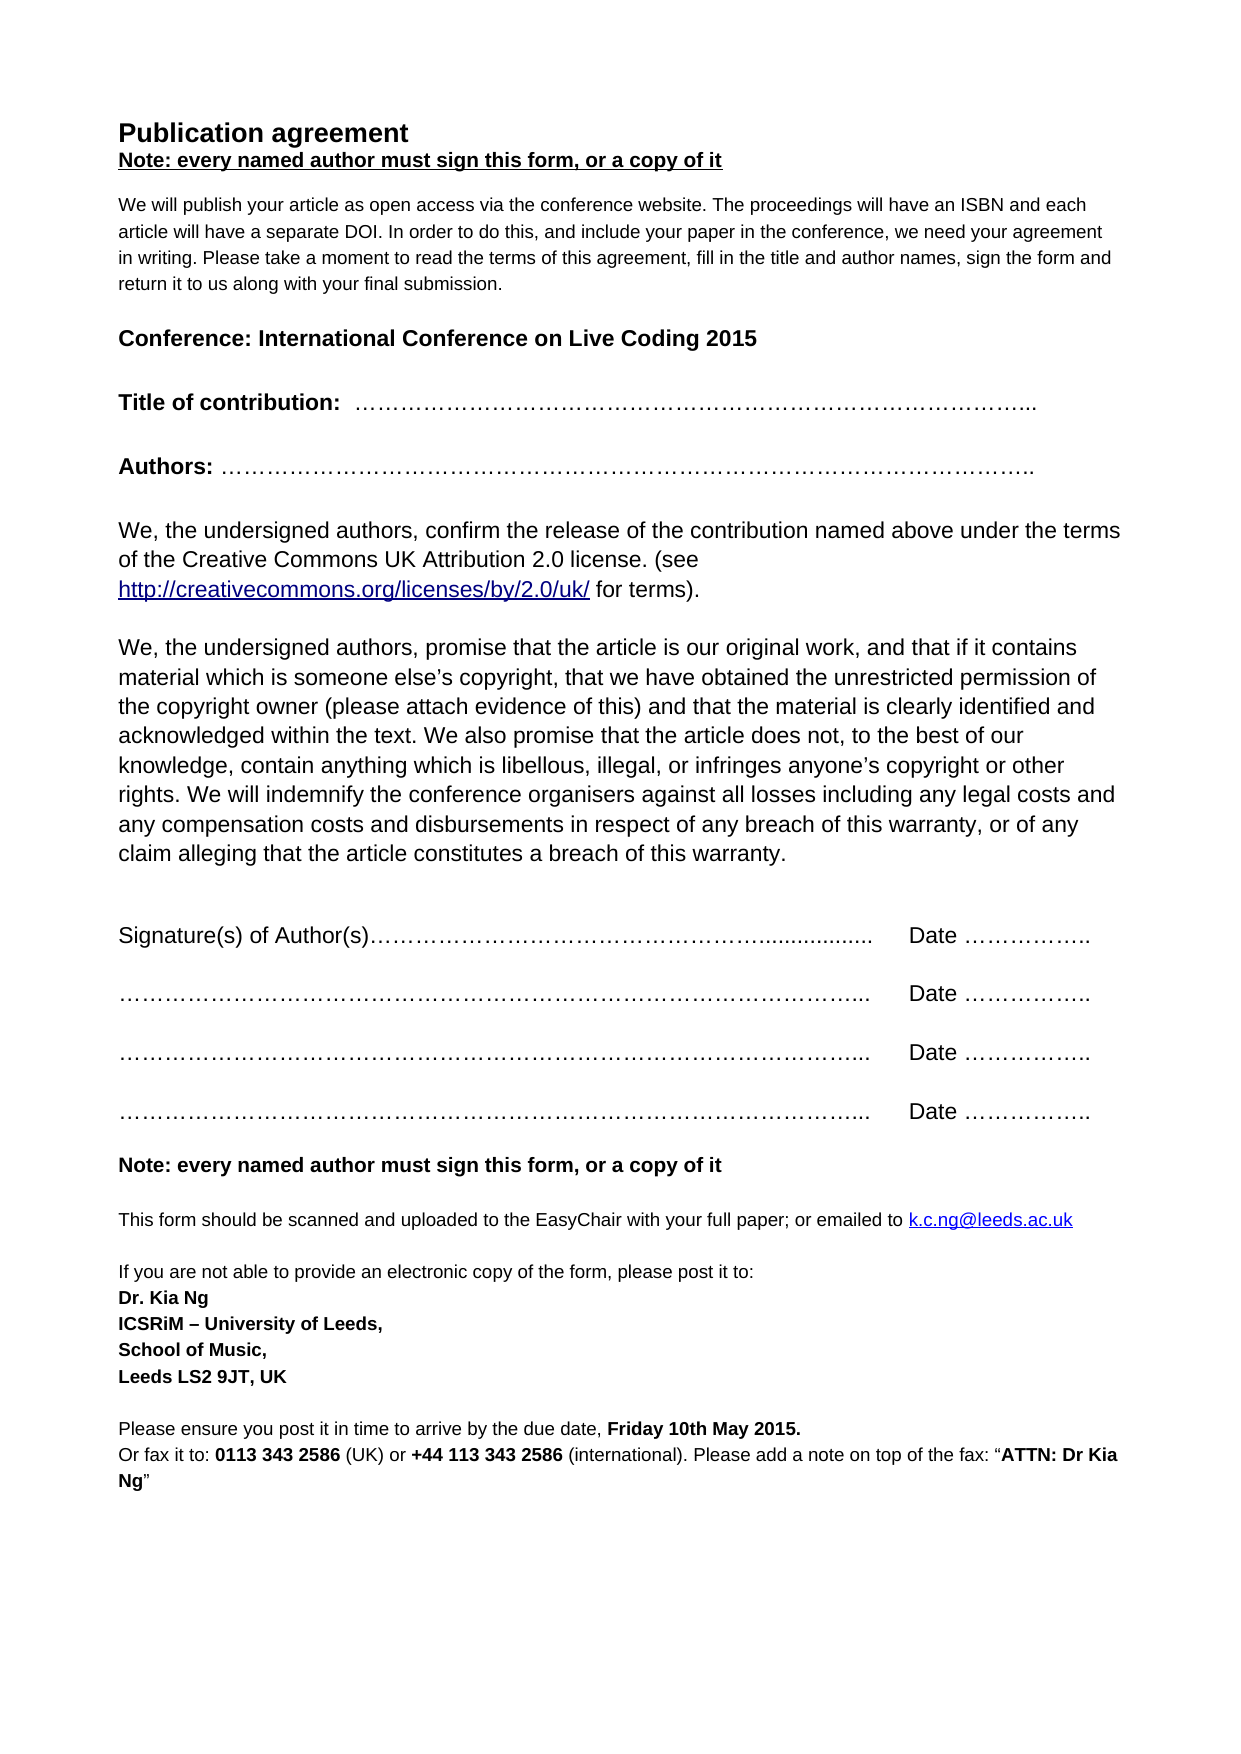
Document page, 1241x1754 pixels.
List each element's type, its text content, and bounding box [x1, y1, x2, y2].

text Authors: …………………………………………………………………………………………….. [118, 453, 1122, 479]
text Publication agreement [118, 118, 1122, 148]
text Note: every named author must sign this form, or a copy of it [118, 1154, 1122, 1177]
text School of Music, [118, 1340, 1122, 1361]
text We will publish your article as open access via the conference website. The proceedings will have an ISBN and each article will have a separate DOI. In order to do this, and include your paper in the conference, we need your agreement in writing. Please take a moment to read the terms of this agreement, fill in the title and author names, sign the form and return it to us along with your final submission. [118, 195, 1122, 294]
text Conference: International Conference on Live Coding 2015 [118, 326, 1122, 351]
text Leeds LS2 9JT, UK [118, 1366, 1122, 1387]
text We, the undersigned authors, confirm the release of the contribution named above under the terms of the Creative Commons UK Attribution 2.0 license. (see http://creativecommons.org/licenses/by/2.0/uk/ for terms). [118, 517, 1122, 602]
text Please ensure you post it in time to arrive by the due date, Friday 10th May 2015. [118, 1418, 1122, 1439]
text Signature(s) of Author(s)…………………………………………….................. Date …………….. [118, 922, 1122, 948]
text Title of contribution: ……………………………………………………………………………... [118, 389, 1122, 415]
text If you are not able to provide an electronic copy of the form, please post it to: [118, 1261, 1122, 1282]
text ……………………………………………………………………………………... Date …………….. [118, 1098, 1122, 1124]
text Note: every named author must sign this form, or a copy of it [118, 148, 1122, 172]
text We, the undersigned authors, promise that the article is our original work, and that if it contains material which is someone else’s copyright, that we have obtained the unrestricted permission of the copyright owner (please attach evidence of this) and that the material is clearly identified and acknowledged within the text. We also promise that the article does not, to the best of our knowledge, contain anything which is libellous, illegal, or infringes anyone’s copyright or other rights. We will indemnify the conference organisers against all losses including any legal costs and any compensation costs and disbursements in respect of any breach of this warranty, or of any claim alleging that the article constitutes a breach of this warranty. [118, 635, 1122, 866]
text ……………………………………………………………………………………... Date …………….. [118, 981, 1122, 1007]
text Dr. Kia Ng [118, 1288, 1122, 1308]
text ICSRiM – University of Leeds, [118, 1314, 1122, 1335]
text This form should be scanned and uploaded to the EasyChair with your full paper; or emailed to k.c.ng@leeds.ac.uk [118, 1209, 1122, 1230]
text Or fax it to: 0113 343 2586 (UK) or +44 113 343 2586 (international). Please add a note on top of the fax: “ATTN: Dr Kia Ng” [118, 1444, 1122, 1492]
text ……………………………………………………………………………………... Date …………….. [118, 1040, 1122, 1065]
